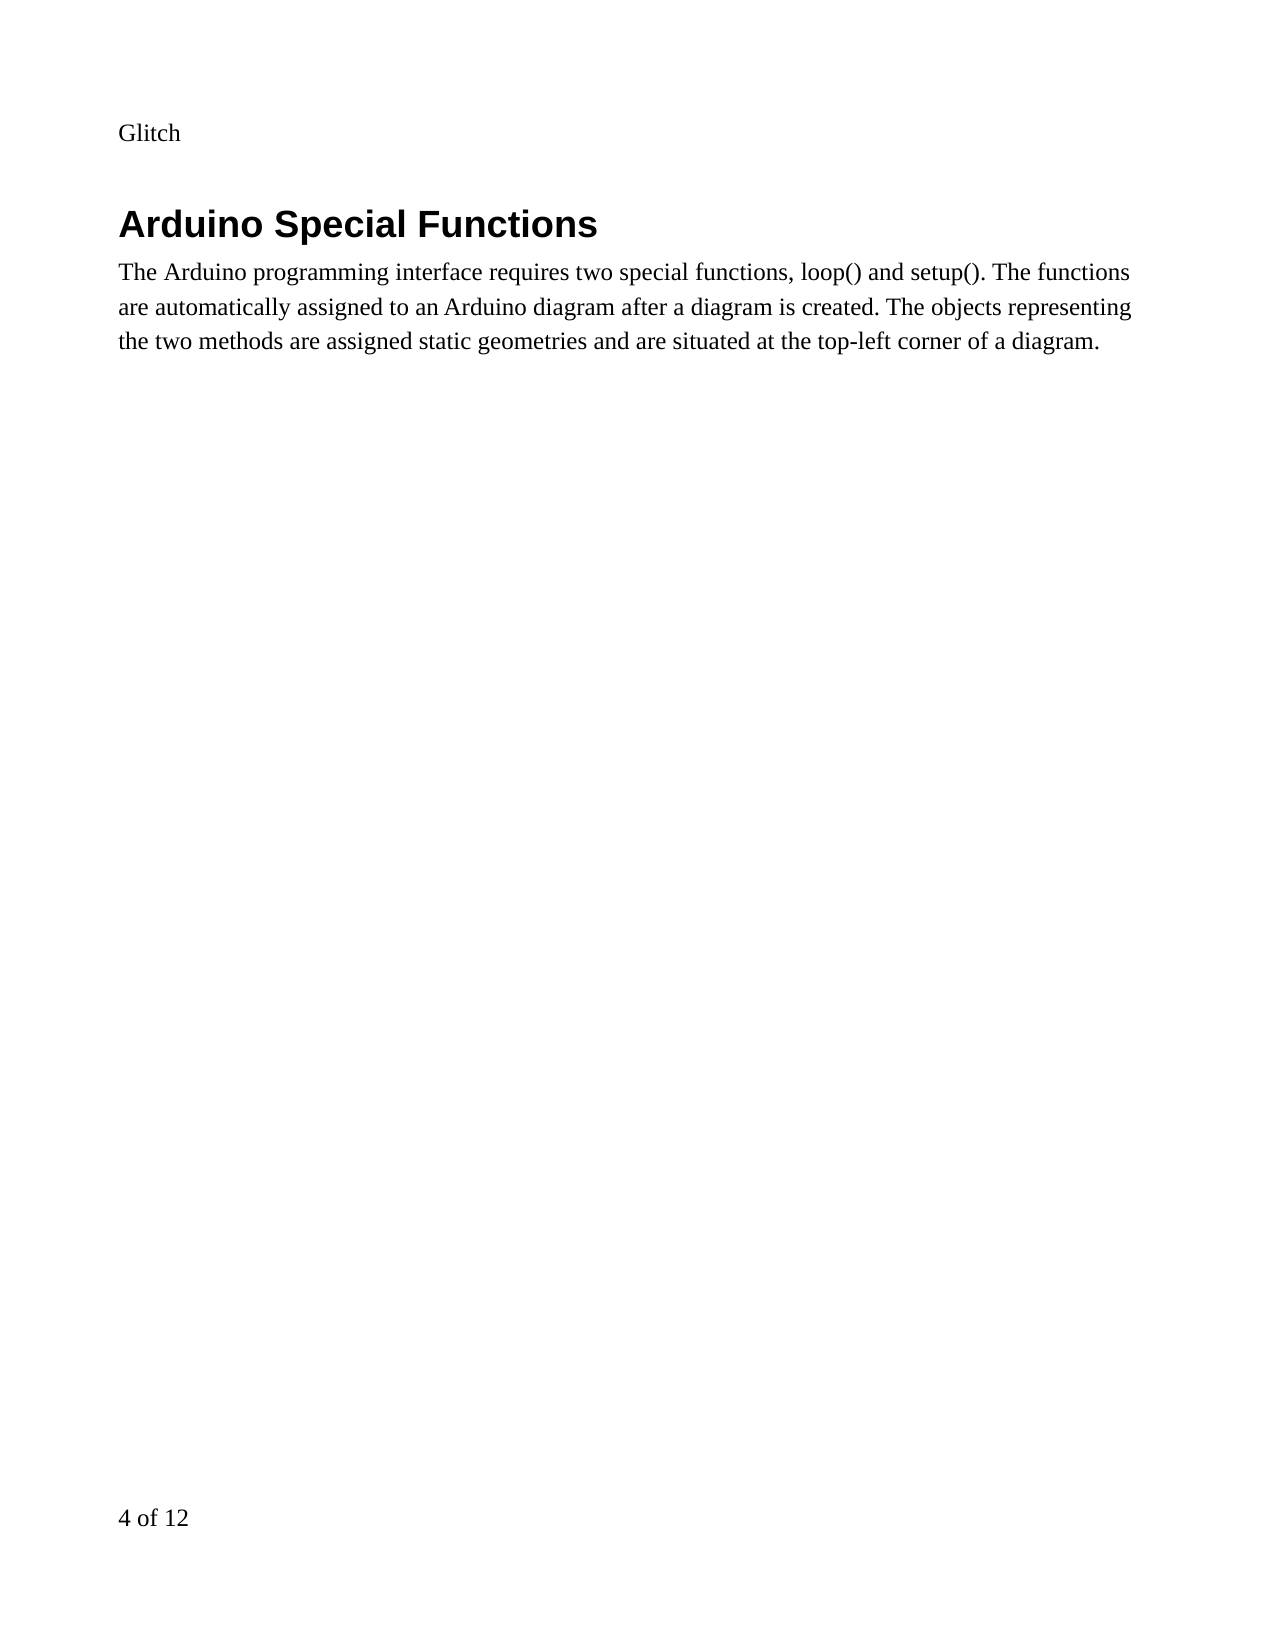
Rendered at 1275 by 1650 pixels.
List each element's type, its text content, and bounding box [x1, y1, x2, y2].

text The Arduino programming interface requires two special functions, loop() and setup(). The functions are automatically assigned to an Arduino diagram after a diagram is created. The objects representing the two methods are assigned static geometries and are situated at the top-left corner of a diagram. [118, 257, 1157, 355]
subtitle Arduino Special Functions [118, 201, 1157, 245]
